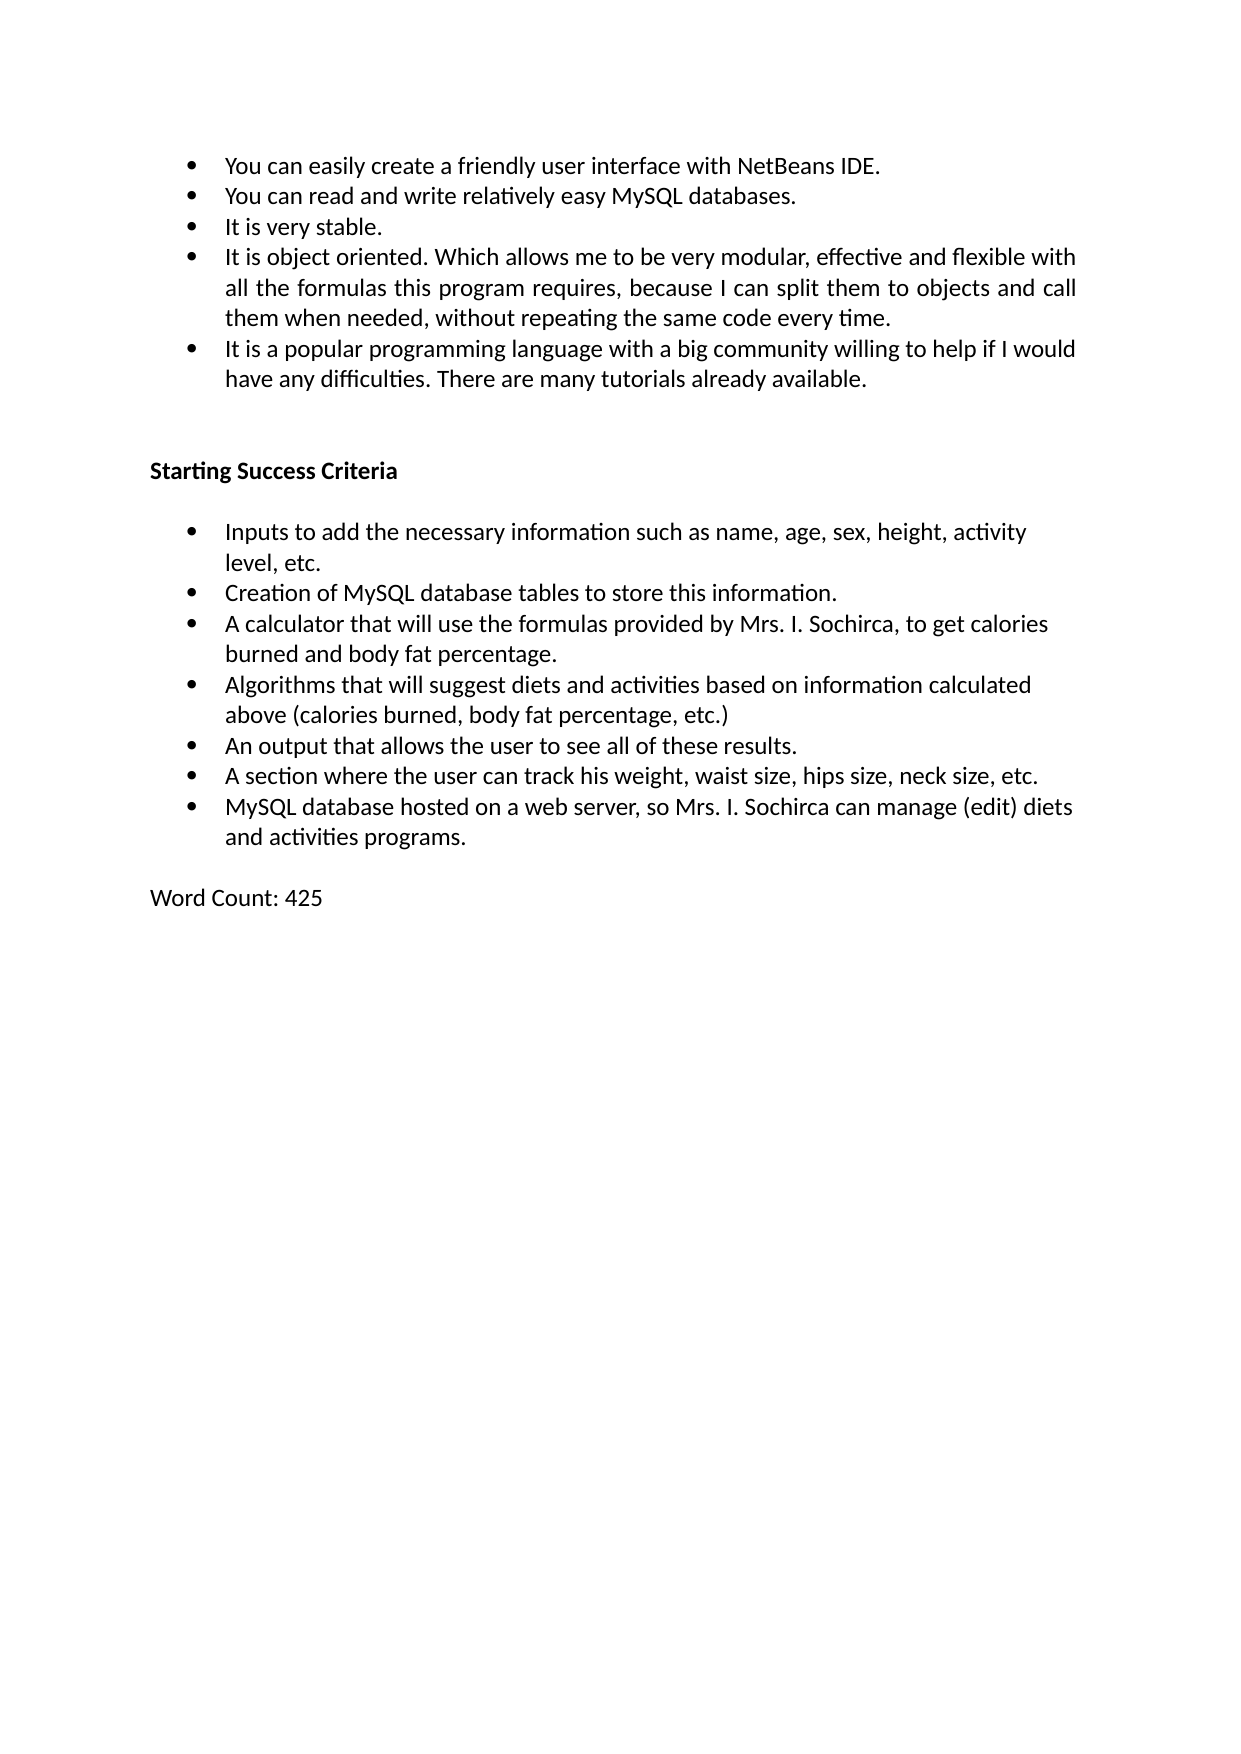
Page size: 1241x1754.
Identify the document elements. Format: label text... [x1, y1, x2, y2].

list A calculator that will use the formulas provided by Mrs. I. Sochirca, to get calories burned and body fat percentage. [187, 608, 1078, 669]
list Algorithms that will suggest diets and activities based on information calculated above (calories burned, body fat percentage, etc.) [187, 669, 1078, 730]
list A section where the user can track his weight, waist size, hips size, neck size, etc. [187, 760, 1078, 791]
text Starting Success Criteria [150, 455, 1078, 486]
list Creation of MySQL database tables to store this information. [187, 577, 1078, 608]
list You can easily create a friendly user interface with NetBeans IDE. [187, 150, 1078, 181]
list You can read and write relatively easy MySQL databases. [187, 181, 1078, 211]
text Word Count: 425 [150, 882, 1078, 913]
list MySQL database hosted on a web server, so Mrs. I. Sochirca can manage (edit) diets and activities programs. [187, 791, 1078, 852]
list It is object oriented. Which allows me to be very modular, effective and flexible with all the formulas this program requires, because I can split them to objects and call them when needed, without repeating the same code every time. [187, 242, 1078, 333]
list An output that allows the user to see all of these results. [187, 730, 1078, 760]
list Inputs to add the necessary information such as name, age, sex, height, activity level, etc. [187, 516, 1078, 577]
list It is very stable. [187, 211, 1078, 242]
list It is a popular programming language with a big community willing to help if I would have any difficulties. There are many tutorials already available. [187, 333, 1078, 394]
